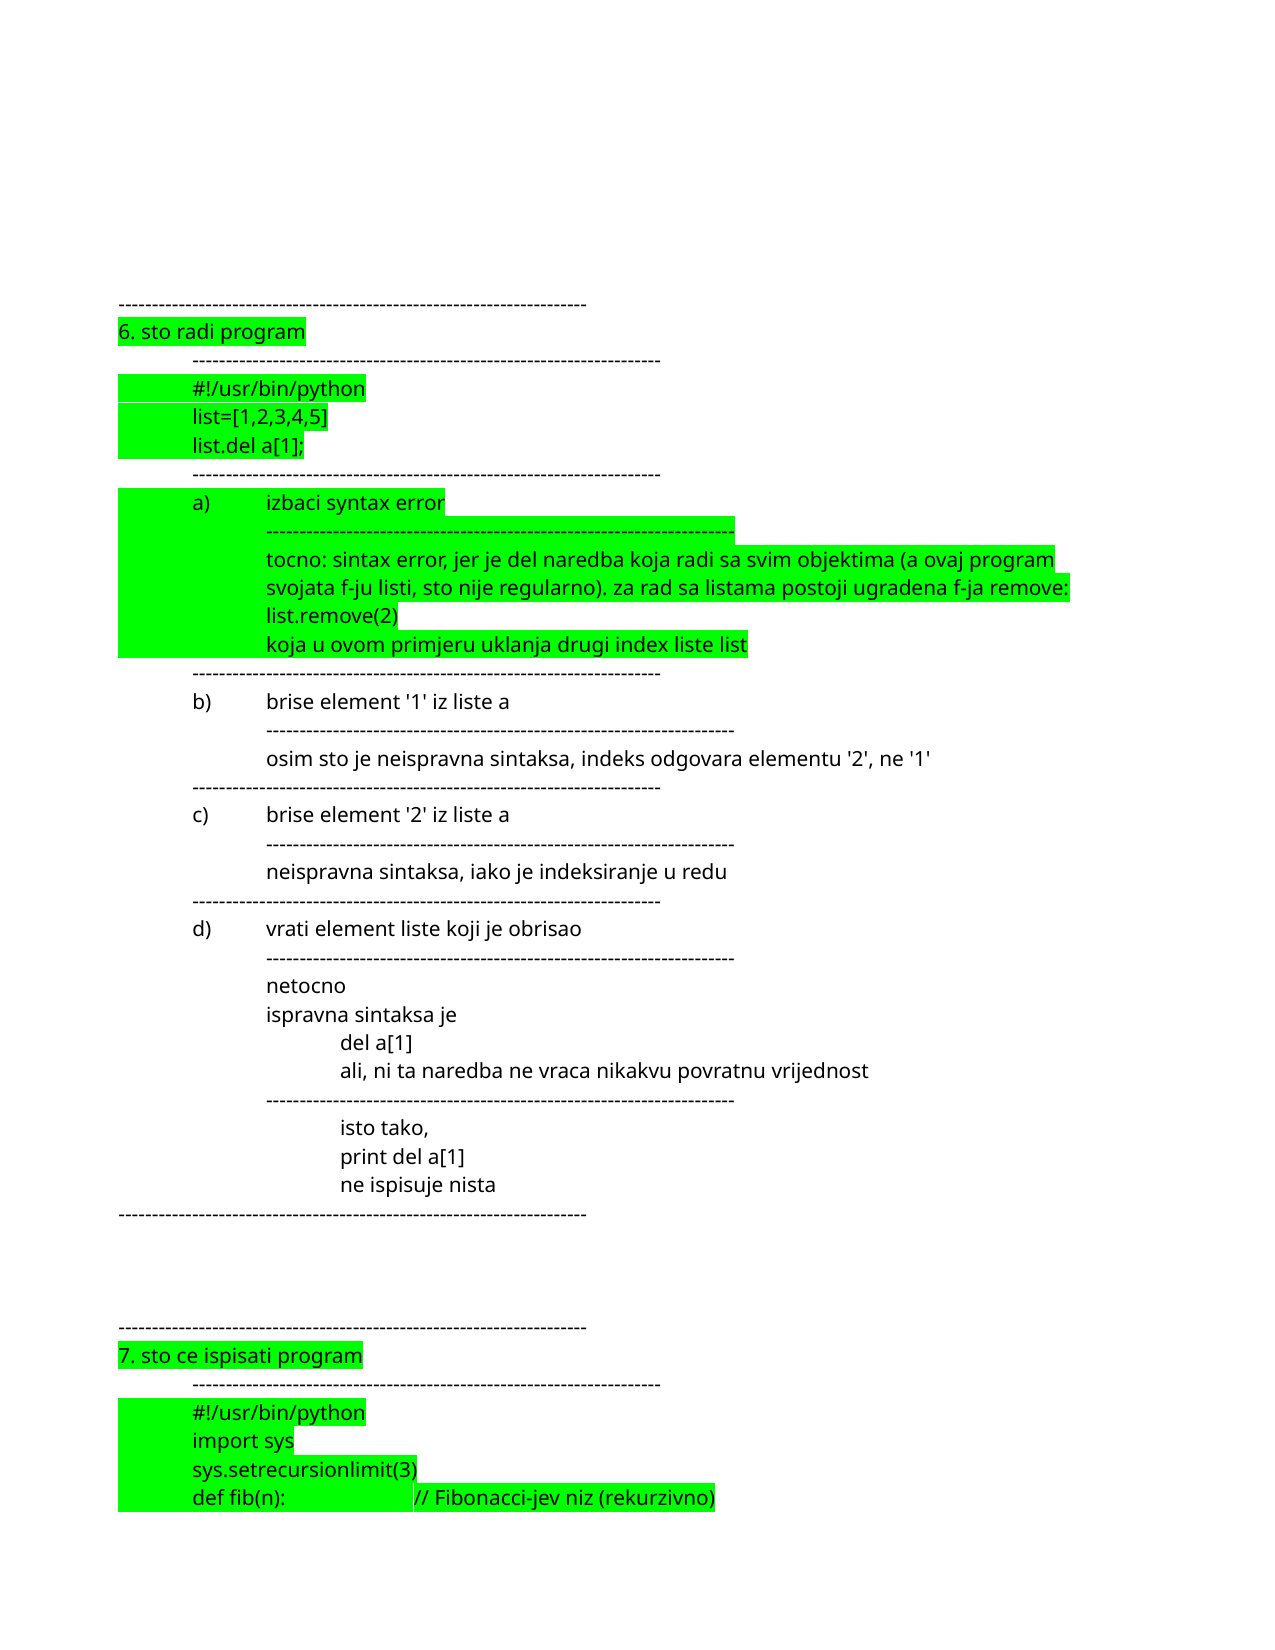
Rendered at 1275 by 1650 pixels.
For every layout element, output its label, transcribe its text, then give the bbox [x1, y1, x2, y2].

text c) brise element '2' iz liste a [118, 801, 1157, 829]
text ---------------------------------------------------------------------- [118, 1312, 1157, 1341]
text list=[1,2,3,4,5] [118, 402, 1157, 431]
text sys.setrecursionlimit(3) [118, 1455, 1157, 1483]
text koja u ovom primjeru uklanja drugi index liste list [118, 630, 1157, 658]
text ---------------------------------------------------------------------- [118, 772, 1157, 801]
text b) brise element '1' iz liste a [118, 687, 1157, 715]
text ---------------------------------------------------------------------- [118, 346, 1157, 374]
text ---------------------------------------------------------------------- [118, 1085, 1157, 1113]
text a) izbaci syntax error [118, 488, 1157, 516]
text ne ispisuje nista [118, 1170, 1157, 1199]
text def fib(n): // Fibonacci-jev niz (rekurzivno) [118, 1483, 1157, 1512]
text ---------------------------------------------------------------------- [118, 516, 1157, 545]
text osim sto je neispravna sintaksa, indeks odgovara elementu '2', ne '1' [118, 744, 1157, 772]
text netocno [118, 971, 1157, 1000]
text ---------------------------------------------------------------------- [118, 715, 1157, 744]
text ---------------------------------------------------------------------- [118, 658, 1157, 687]
text #!/usr/bin/python [118, 374, 1157, 402]
text d) vrati element liste koji je obrisao [118, 914, 1157, 943]
text ---------------------------------------------------------------------- [118, 459, 1157, 488]
text ---------------------------------------------------------------------- [118, 943, 1157, 971]
text tocno: sintax error, jer je del naredba koja radi sa svim objektima (a ovaj program [118, 545, 1157, 573]
text isto tako, [118, 1113, 1157, 1142]
text #!/usr/bin/python [118, 1398, 1157, 1426]
text import sys [118, 1426, 1157, 1455]
text ispravna sintaksa je [118, 1000, 1157, 1028]
text ---------------------------------------------------------------------- [118, 1199, 1157, 1227]
text ---------------------------------------------------------------------- [118, 289, 1157, 317]
text list.del a[1]; [118, 431, 1157, 459]
text svojata f-ju listi, sto nije regularno). za rad sa listama postoji ugradena f-ja remove: [118, 573, 1157, 602]
text ---------------------------------------------------------------------- [118, 829, 1157, 857]
text ali, ni ta naredba ne vraca nikakvu povratnu vrijednost [118, 1057, 1157, 1085]
text 7. sto ce ispisati program [118, 1341, 1157, 1369]
text list.remove(2) [118, 602, 1157, 630]
text del a[1] [118, 1028, 1157, 1057]
text print del a[1] [118, 1142, 1157, 1170]
text ---------------------------------------------------------------------- [118, 886, 1157, 914]
text neispravna sintaksa, iako je indeksiranje u redu [118, 857, 1157, 886]
text 6. sto radi program [118, 317, 1157, 346]
text ---------------------------------------------------------------------- [118, 1369, 1157, 1398]
